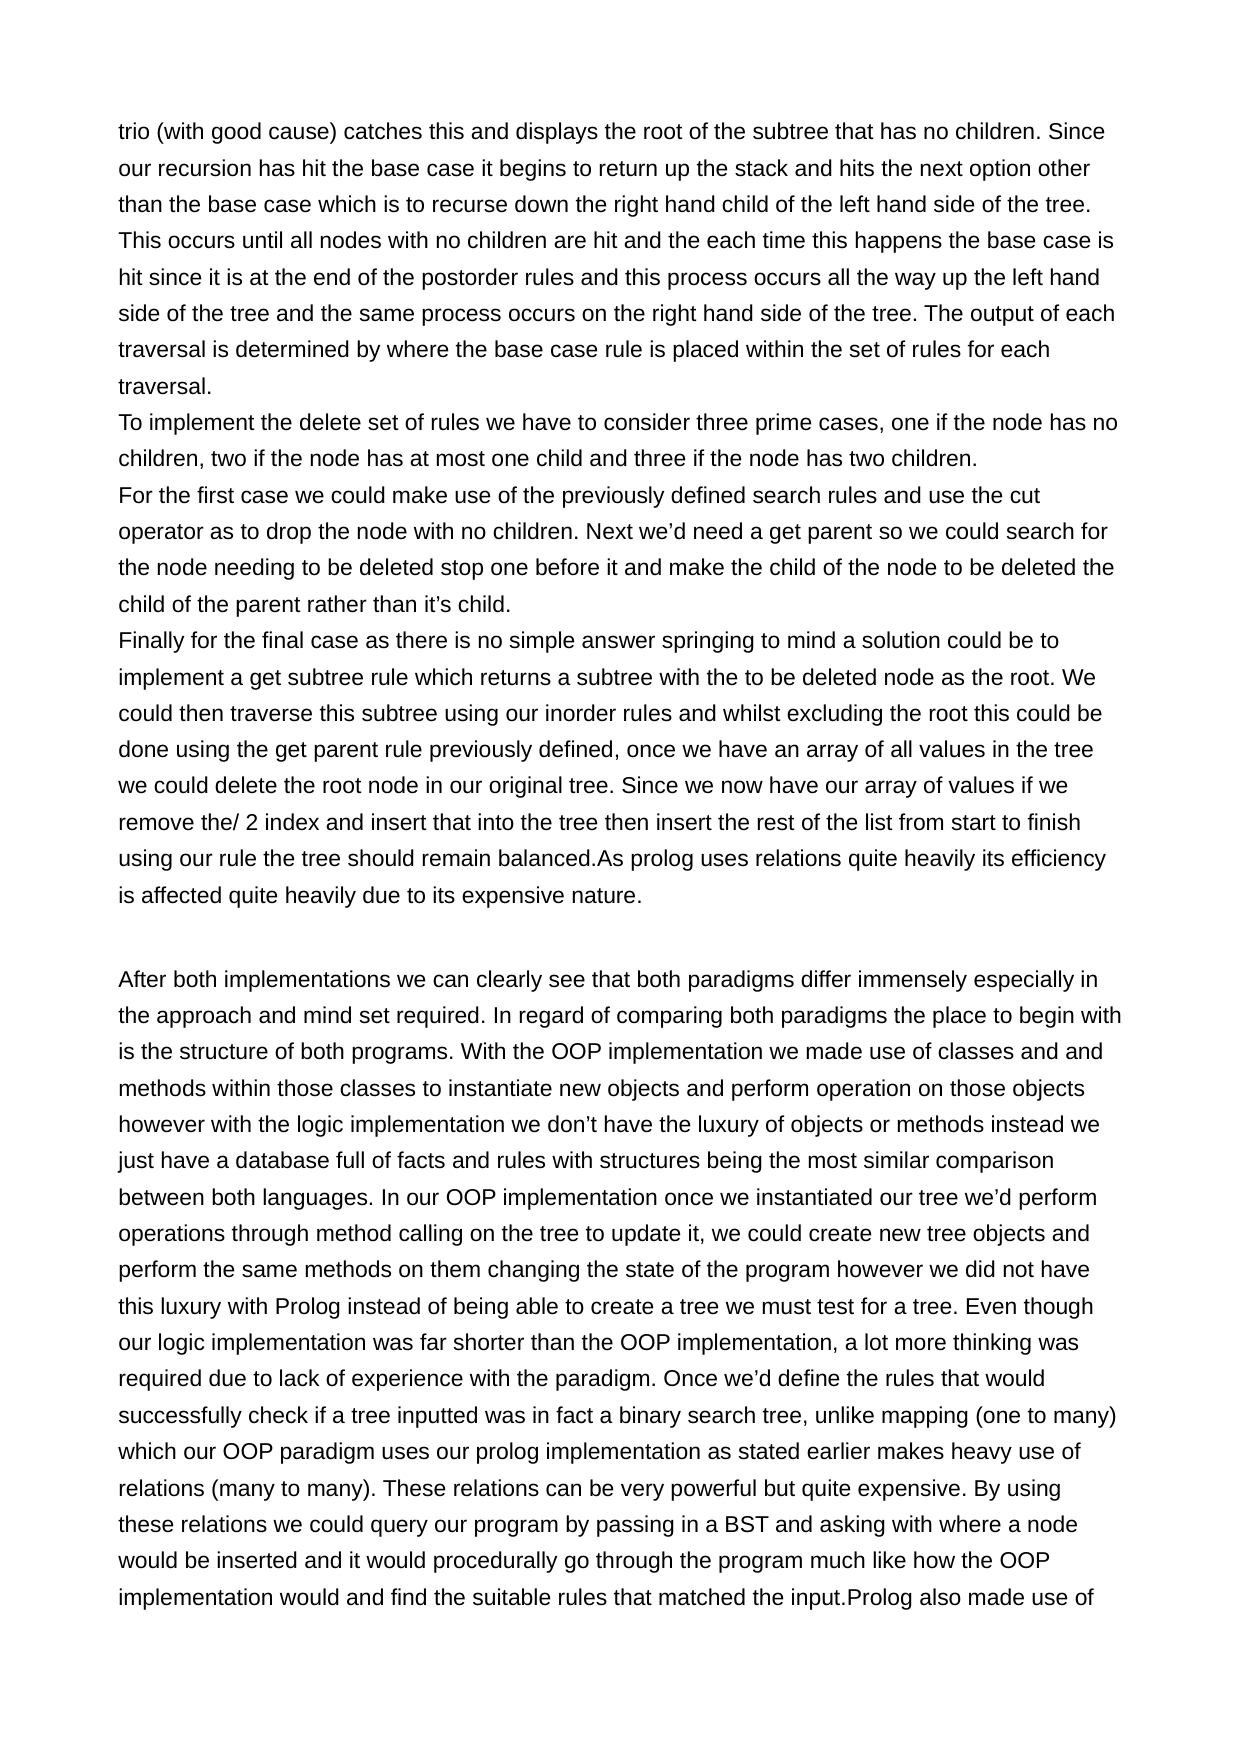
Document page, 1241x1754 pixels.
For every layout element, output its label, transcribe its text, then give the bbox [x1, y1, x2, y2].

text To implement the delete set of rules we have to consider three prime cases, one if the node has no children, two if the node has at most one child and three if the node has two children. [118, 409, 1122, 472]
text trio (with good cause) catches this and displays the root of the subtree that has no children. Since our recursion has hit the base case it begins to return up the stack and hits the next option other than the base case which is to recurse down the right hand child of the left hand side of the tree. This occurs until all nodes with no children are hit and the each time this happens the base case is hit since it is at the end of the postorder rules and this process occurs all the way up the left hand side of the tree and the same process occurs on the right hand side of the tree. The output of each traversal is determined by where the base case rule is placed within the set of rules for each traversal. [118, 118, 1122, 399]
text Finally for the final case as there is no simple answer springing to mind a solution could be to implement a get subtree rule which returns a subtree with the to be deleted node as the root. We could then traverse this subtree using our inorder rules and whilst excluding the root this could be done using the get parent rule previously defined, once we have an array of all values in the tree we could delete the root node in our original tree. Since we now have our array of values if we remove the/ 2 index and insert that into the tree then insert the rest of the list from start to finish using our rule the tree should remain balanced.As prolog uses relations quite heavily its efficiency is affected quite heavily due to its expensive nature. [118, 627, 1122, 908]
text After both implementations we can clearly see that both paradigms differ immensely especially in the approach and mind set required. In regard of comparing both paradigms the place to begin with is the structure of both programs. With the OOP implementation we made use of classes and and methods within those classes to instantiate new objects and perform operation on those objects however with the logic implementation we don’t have the luxury of objects or methods instead we just have a database full of facts and rules with structures being the most similar comparison between both languages. In our OOP implementation once we instantiated our tree we’d perform operations through method calling on the tree to update it, we could create new tree objects and perform the same methods on them changing the state of the program however we did not have this luxury with Prolog instead of being able to create a tree we must test for a tree. Even though our logic implementation was far shorter than the OOP implementation, a lot more thinking was required due to lack of experience with the paradigm. Once we’d define the rules that would successfully check if a tree inputted was in fact a binary search tree, unlike mapping (one to many) which our OOP paradigm uses our prolog implementation as stated earlier makes heavy use of relations (many to many). These relations can be very powerful but quite expensive. By using these relations we could query our program by passing in a BST and asking with where a node would be inserted and it would procedurally go through the program much like how the OOP implementation would and find the suitable rules that matched the input.Prolog also made use of [118, 966, 1122, 1610]
text For the first case we could make use of the previously defined search rules and use the cut operator as to drop the node with no children. Next we’d need a get parent so we could search for the node needing to be deleted stop one before it and make the child of the node to be deleted the child of the parent rather than it’s child. [118, 482, 1122, 617]
